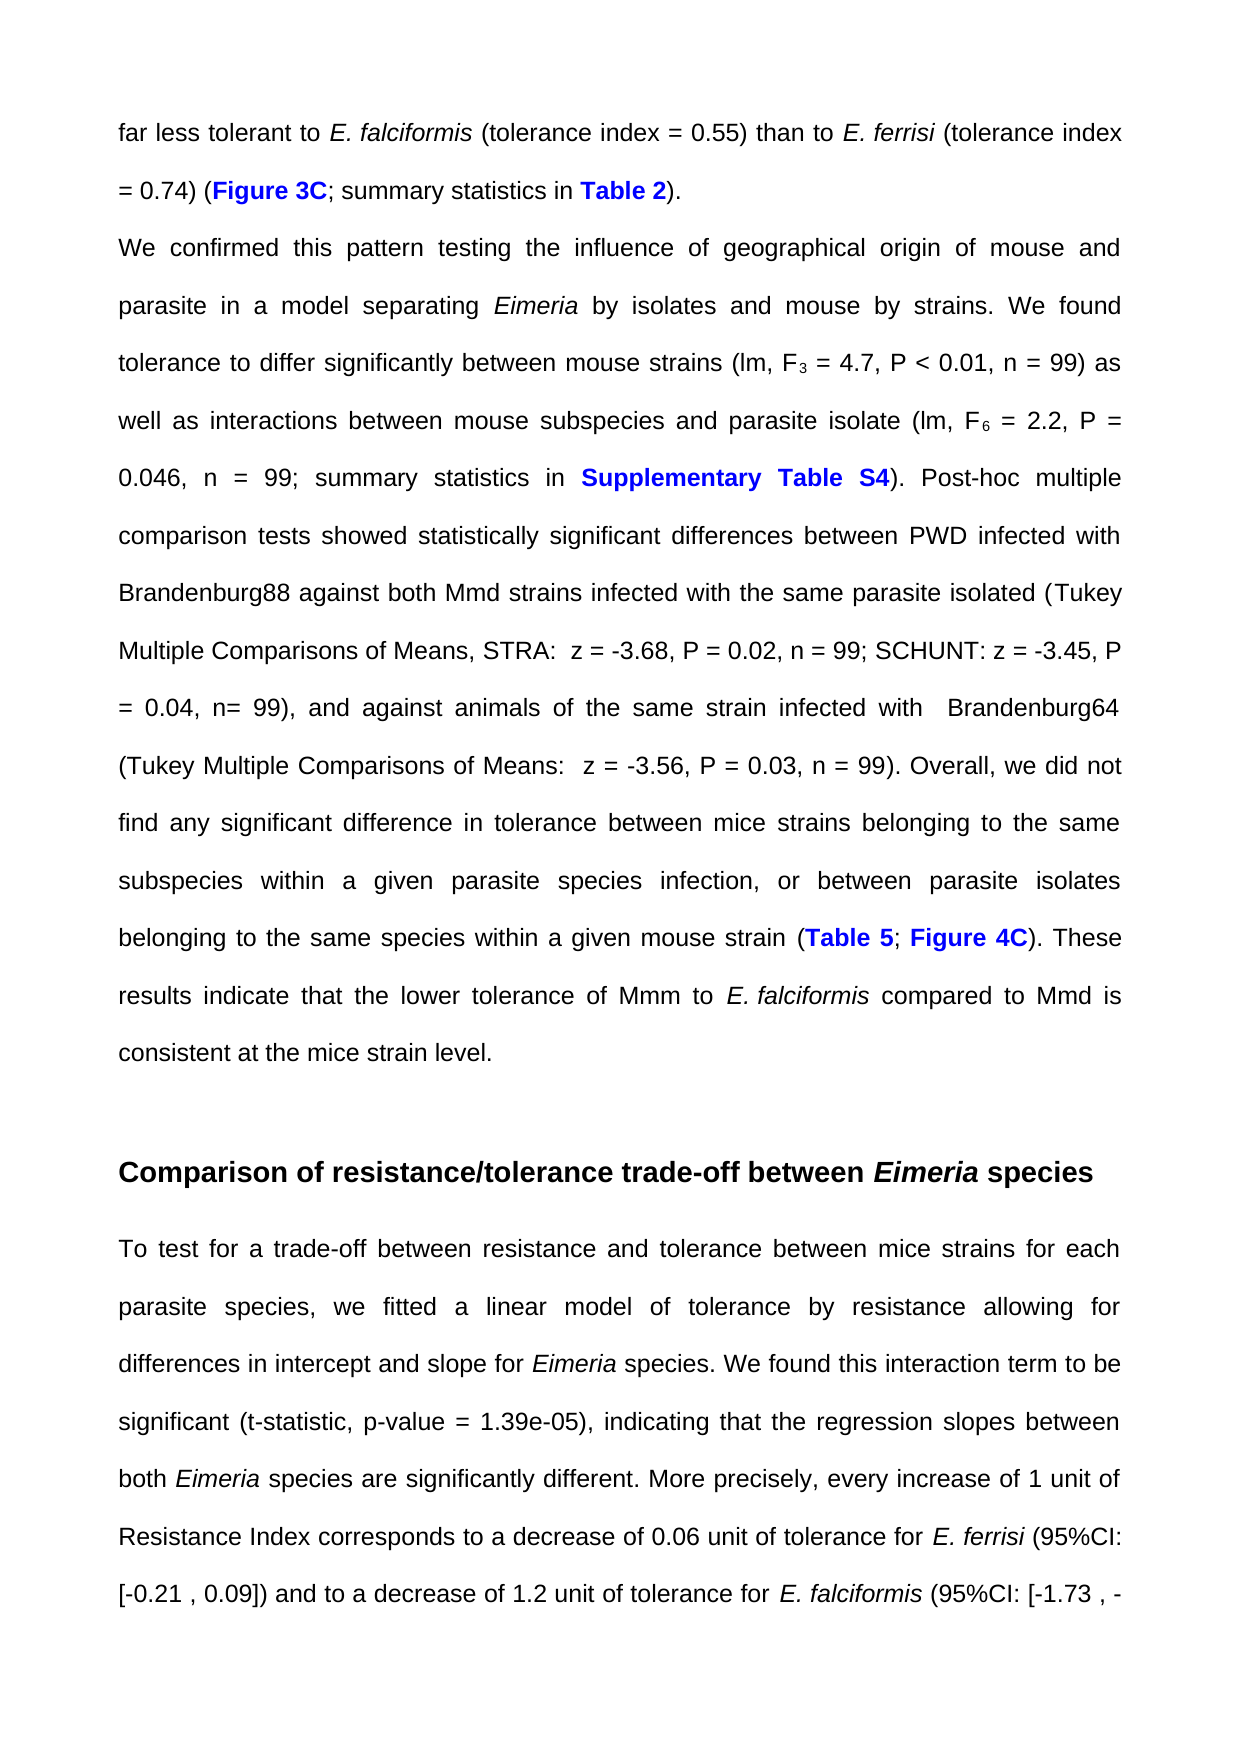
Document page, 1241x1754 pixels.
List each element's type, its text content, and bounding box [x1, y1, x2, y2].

text We confirmed this pattern testing the influence of geographical origin of mouse and parasite in a model separating Eimeria by isolates and mouse by strains. We found tolerance to differ significantly between mouse strains (lm, F3 = 4.7, P < 0.01, n = 99) as well as interactions between mouse subspecies and parasite isolate (lm, F6 = 2.2, P = 0.046, n = 99; summary statistics in Supplementary Table S4). Post-hoc multiple comparison tests showed statistically significant differences between PWD infected with Brandenburg88 against both Mmd strains infected with the same parasite isolated (Tukey Multiple Comparisons of Means, STRA: z = -3.68, P = 0.02, n = 99; SCHUNT: z = -3.45, P = 0.04, n= 99), and against animals of the same strain infected with Brandenburg64 (Tukey Multiple Comparisons of Means: z = -3.56, P = 0.03, n = 99). Overall, we did not find any significant difference in tolerance between mice strains belonging to the same subspecies within a given parasite species infection, or between parasite isolates belonging to the same species within a given mouse strain (Table 5; Figure 4C). These results indicate that the lower tolerance of Mmm to E. falciformis compared to Mmd is consistent at the mice strain level. [118, 233, 1122, 1067]
text far less tolerant to E. falciformis (tolerance index = 0.55) than to E. ferrisi (tolerance index = 0.74) (Figure 3C; summary statistics in Table 2). [118, 118, 1122, 204]
text To test for a trade-off between resistance and tolerance between mice strains for each parasite species, we fitted a linear model of tolerance by resistance allowing for differences in intercept and slope for Eimeria species. We found this interaction term to be significant (t-statistic, p-value = 1.39e-05), indicating that the regression slopes between both Eimeria species are significantly different. More precisely, every increase of 1 unit of Resistance Index corresponds to a decrease of 0.06 unit of tolerance for E. ferrisi (95%CI: [-0.21 , 0.09]) and to a decrease of 1.2 unit of tolerance for E. falciformis (95%CI: [-1.73 , [118, 1234, 1122, 1608]
subtitle Comparison of resistance/tolerance trade-off between Eimeria species [118, 1155, 1122, 1188]
